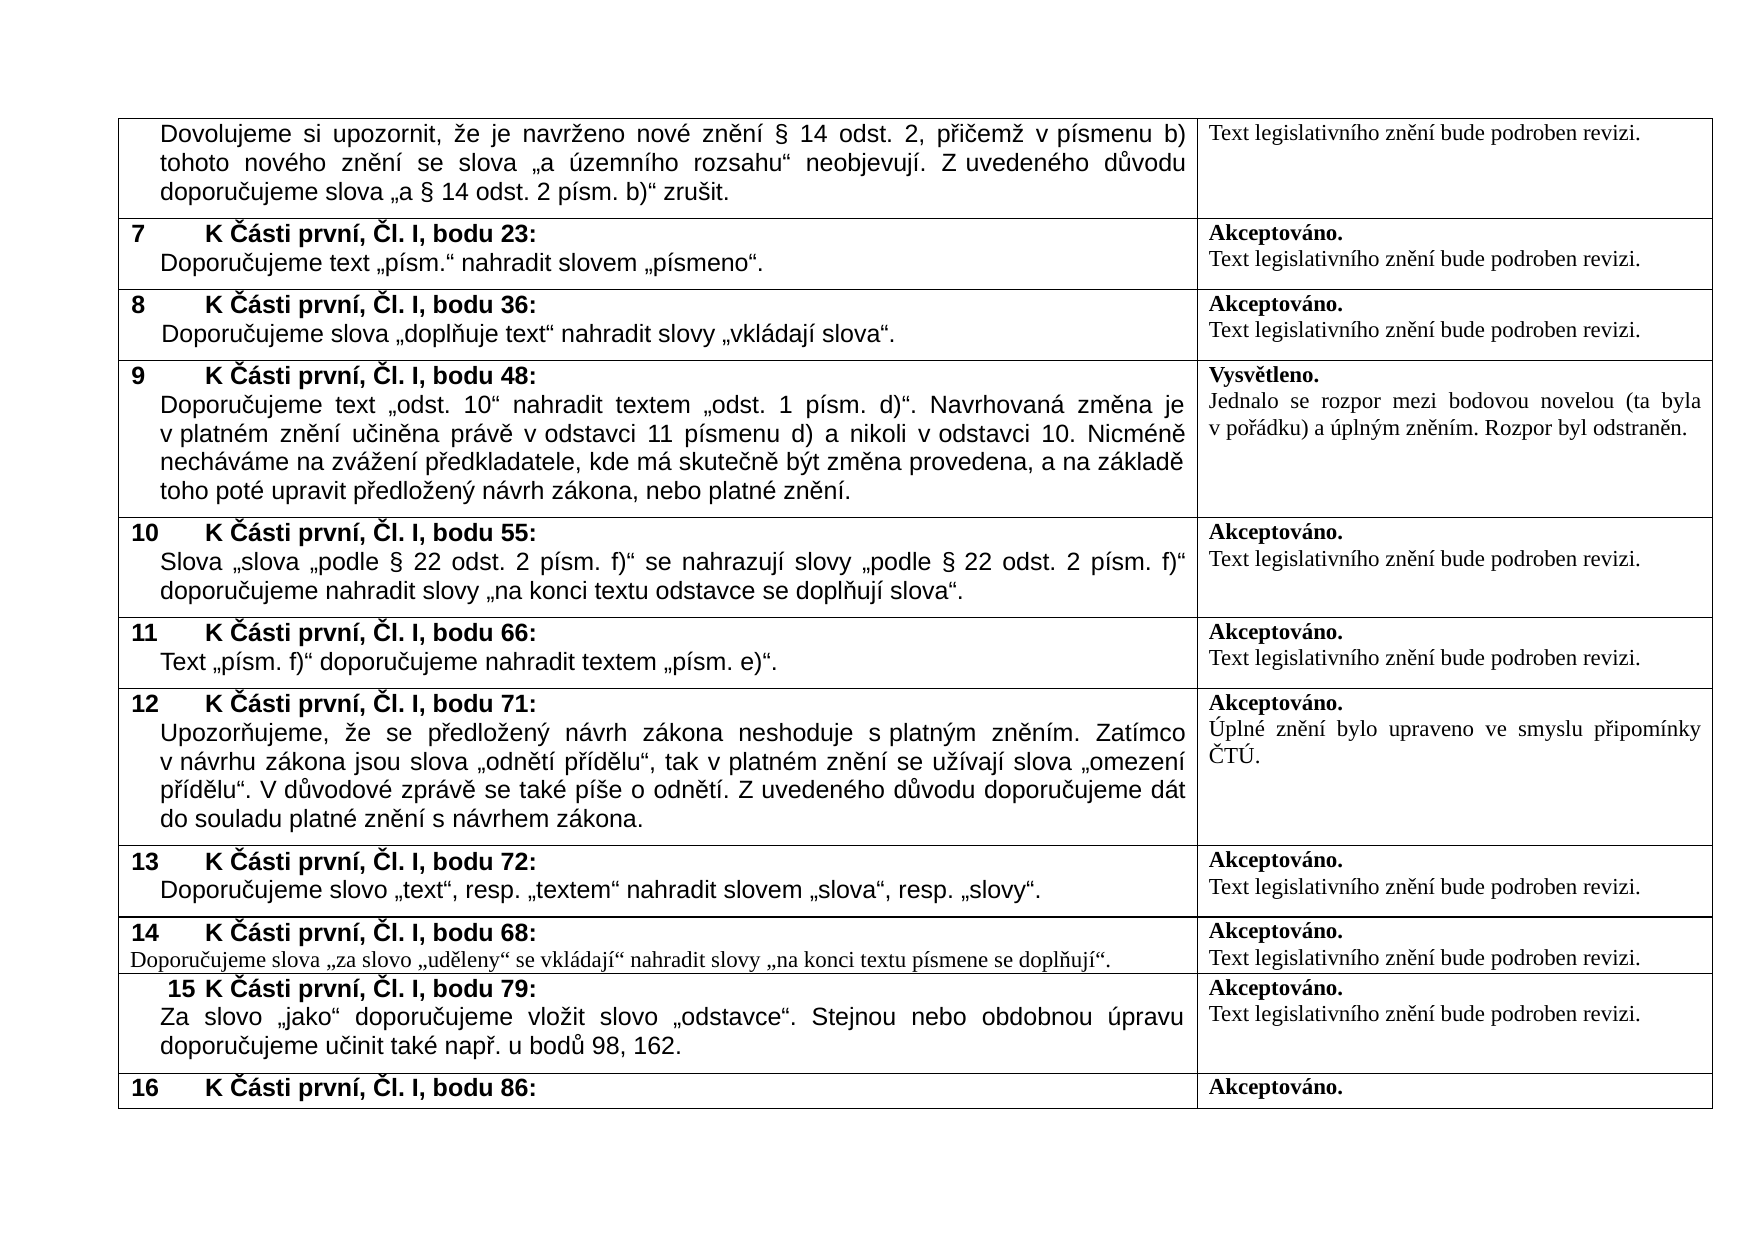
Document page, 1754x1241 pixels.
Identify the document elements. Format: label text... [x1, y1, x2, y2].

table_cell K Části první, Čl. I, bodu 68: Doporučujeme slova „za slovo „uděleny“ se vkládají“ nahradit slovy „na konci textu písmene se doplňují“. [119, 918, 1197, 973]
table_cell K Části první, Čl. I, bodu 48: Doporučujeme text „odst. 10“ nahradit textem „odst. 1 písm. d)“. Navrhovaná změna je v platném znění učiněna právě v odstavci 11 písmenu d) a nikoli v odstavci 10. Nicméně necháváme na zvážení předkladatele, kde má skutečně být změna provedena, a na základě toho poté upravit předložený návrh zákona, nebo platné znění. [119, 361, 1197, 517]
table_cell Akceptováno. Text legislativního znění bude podroben revizi. [1198, 219, 1712, 289]
table_cell K Části první, Čl. I, bodu 72: Doporučujeme slovo „text“, resp. „textem“ nahradit slovem „slova“, resp. „slovy“. [119, 846, 1197, 916]
table_cell Akceptováno. Text legislativního znění bude podroben revizi. [1198, 846, 1712, 916]
table_cell K Části první, Čl. I, bodu 86: [119, 1074, 1197, 1108]
table_cell Akceptováno. Text legislativního znění bude podroben revizi. [1198, 974, 1712, 1072]
table_cell Akceptováno. Text legislativního znění bude podroben revizi. [1198, 290, 1712, 360]
table_cell Akceptováno. Text legislativního znění bude podroben revizi. [1198, 618, 1712, 688]
table_cell K Části první, Čl. I, bodu 23: Doporučujeme text „písm.“ nahradit slovem „písmeno“. [119, 219, 1197, 289]
table_cell Akceptováno. Text legislativního znění bude podroben revizi. [1198, 918, 1712, 973]
table_cell K Části první, Čl. I, bodu 79: Za slovo „jako“ doporučujeme vložit slovo „odstavce“. Stejnou nebo obdobnou úpravu doporučujeme učinit také např. u bodů 98, 162. [119, 974, 1197, 1072]
table_cell Akceptováno. Text legislativního znění bude podroben revizi. [1198, 518, 1712, 617]
table_cell K Části první, Čl. I, bodu 55: Slova „slova „podle § 22 odst. 2 písm. f)“ se nahrazují slovy „podle § 22 odst. 2 písm. f)“ doporučujeme nahradit slovy „na konci textu odstavce se doplňují slova“. [119, 518, 1197, 617]
table_cell Dovolujeme si upozornit, že je navrženo nové znění § 14 odst. 2, přičemž v písmenu b) tohoto nového znění se slova „a územního rozsahu“ neobjevují. Z uvedeného důvodu doporučujeme slova „a § 14 odst. 2 písm. b)“ zrušit. [119, 119, 1197, 218]
table_cell K Části první, Čl. I, bodu 36: Doporučujeme slova „doplňuje text“ nahradit slovy „vkládají slova“. [119, 290, 1197, 360]
table_cell Vysvětleno. Jednalo se rozpor mezi bodovou novelou (ta byla v pořádku) a úplným zněním. Rozpor byl odstraněn. [1198, 361, 1712, 517]
table_cell Akceptováno. Úplné znění bylo upraveno ve smyslu připomínky ČTÚ. [1198, 689, 1712, 845]
table_cell K Části první, Čl. I, bodu 71: Upozorňujeme, že se předložený návrh zákona neshoduje s platným zněním. Zatímco v návrhu zákona jsou slova „odnětí přídělu“, tak v platném znění se užívají slova „omezení přídělu“. V důvodové zprávě se také píše o odnětí. Z uvedeného důvodu doporučujeme dát do souladu platné znění s návrhem zákona. [119, 689, 1197, 845]
table_cell K Části první, Čl. I, bodu 66: Text „písm. f)“ doporučujeme nahradit textem „písm. e)“. [119, 618, 1197, 688]
table_cell Text legislativního znění bude podroben revizi. [1198, 119, 1712, 218]
table_cell Akceptováno. [1198, 1074, 1712, 1108]
